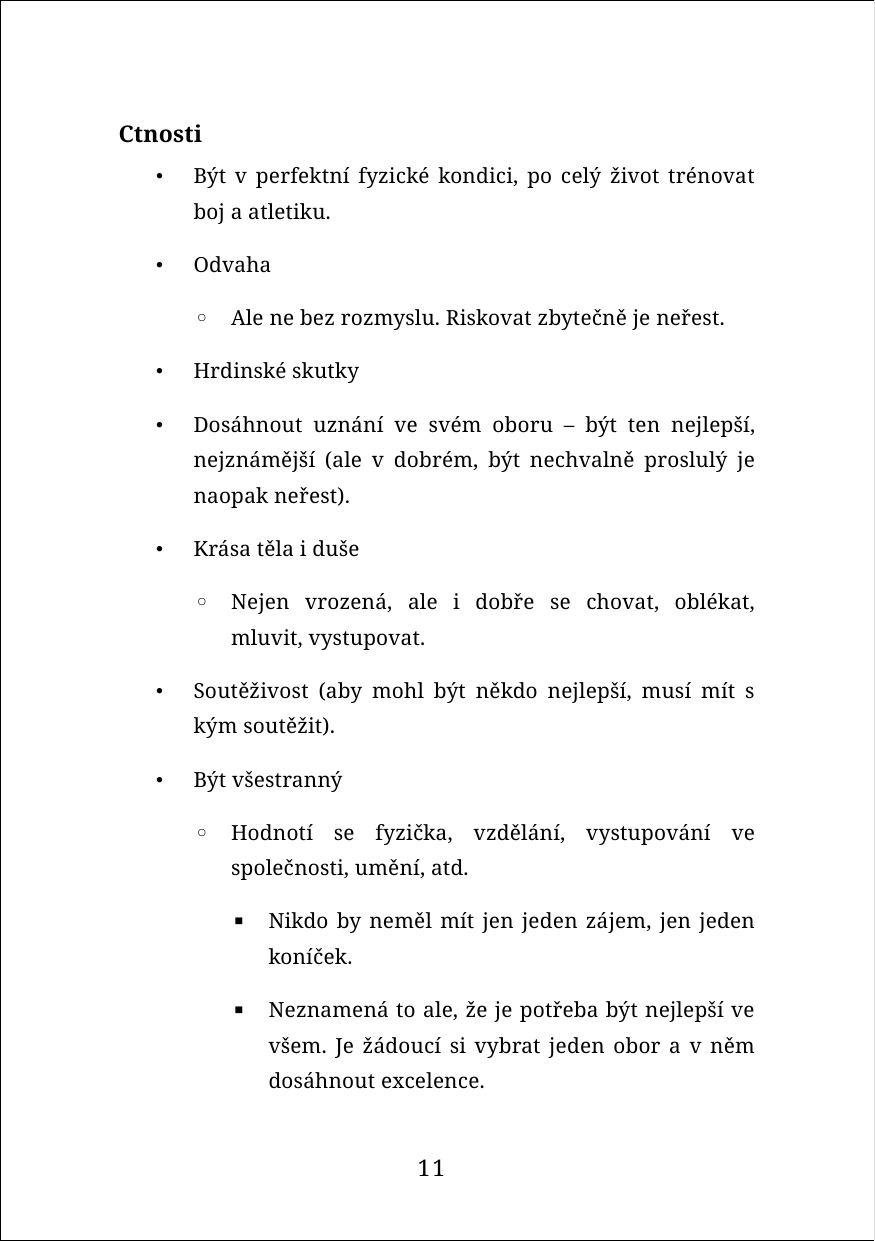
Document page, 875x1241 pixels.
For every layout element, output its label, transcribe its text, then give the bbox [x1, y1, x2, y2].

list Hodnotí se fyzička, vzdělání, vystupování ve společnosti, umění, atd. [193, 818, 756, 882]
subtitle Ctnosti [118, 118, 756, 149]
list Hrdinské skutky [156, 356, 756, 385]
list Ale ne bez rozmyslu. Riskovat zbytečně je neřest. [193, 303, 756, 332]
list Odvaha [156, 250, 756, 278]
list Neznamená to ale, že je potřeba být nejlepší ve všem. Je žádoucí si vybrat jeden obor a v něm dosáhnout excelence. [231, 995, 756, 1095]
list Dosáhnout uznání ve svém oboru – být ten nejlepší, nejznámější (ale v dobrém, být nechvalně proslulý je naopak neřest). [156, 410, 756, 509]
list Být v perfektní fyzické kondici, po celý život trénovat boj a atletiku. [156, 161, 756, 225]
list Soutěživost (aby mohl být někdo nejlepší, musí mít s kým soutěžit). [156, 676, 756, 740]
list Nikdo by neměl mít jen jeden zájem, jen jeden koníček. [231, 907, 756, 971]
list Krása těla i duše [156, 534, 756, 562]
list Nejen vrozená, ale i dobře se chovat, oblékat, mluvit, vystupovat. [193, 587, 756, 651]
list Být všestranný [156, 765, 756, 793]
